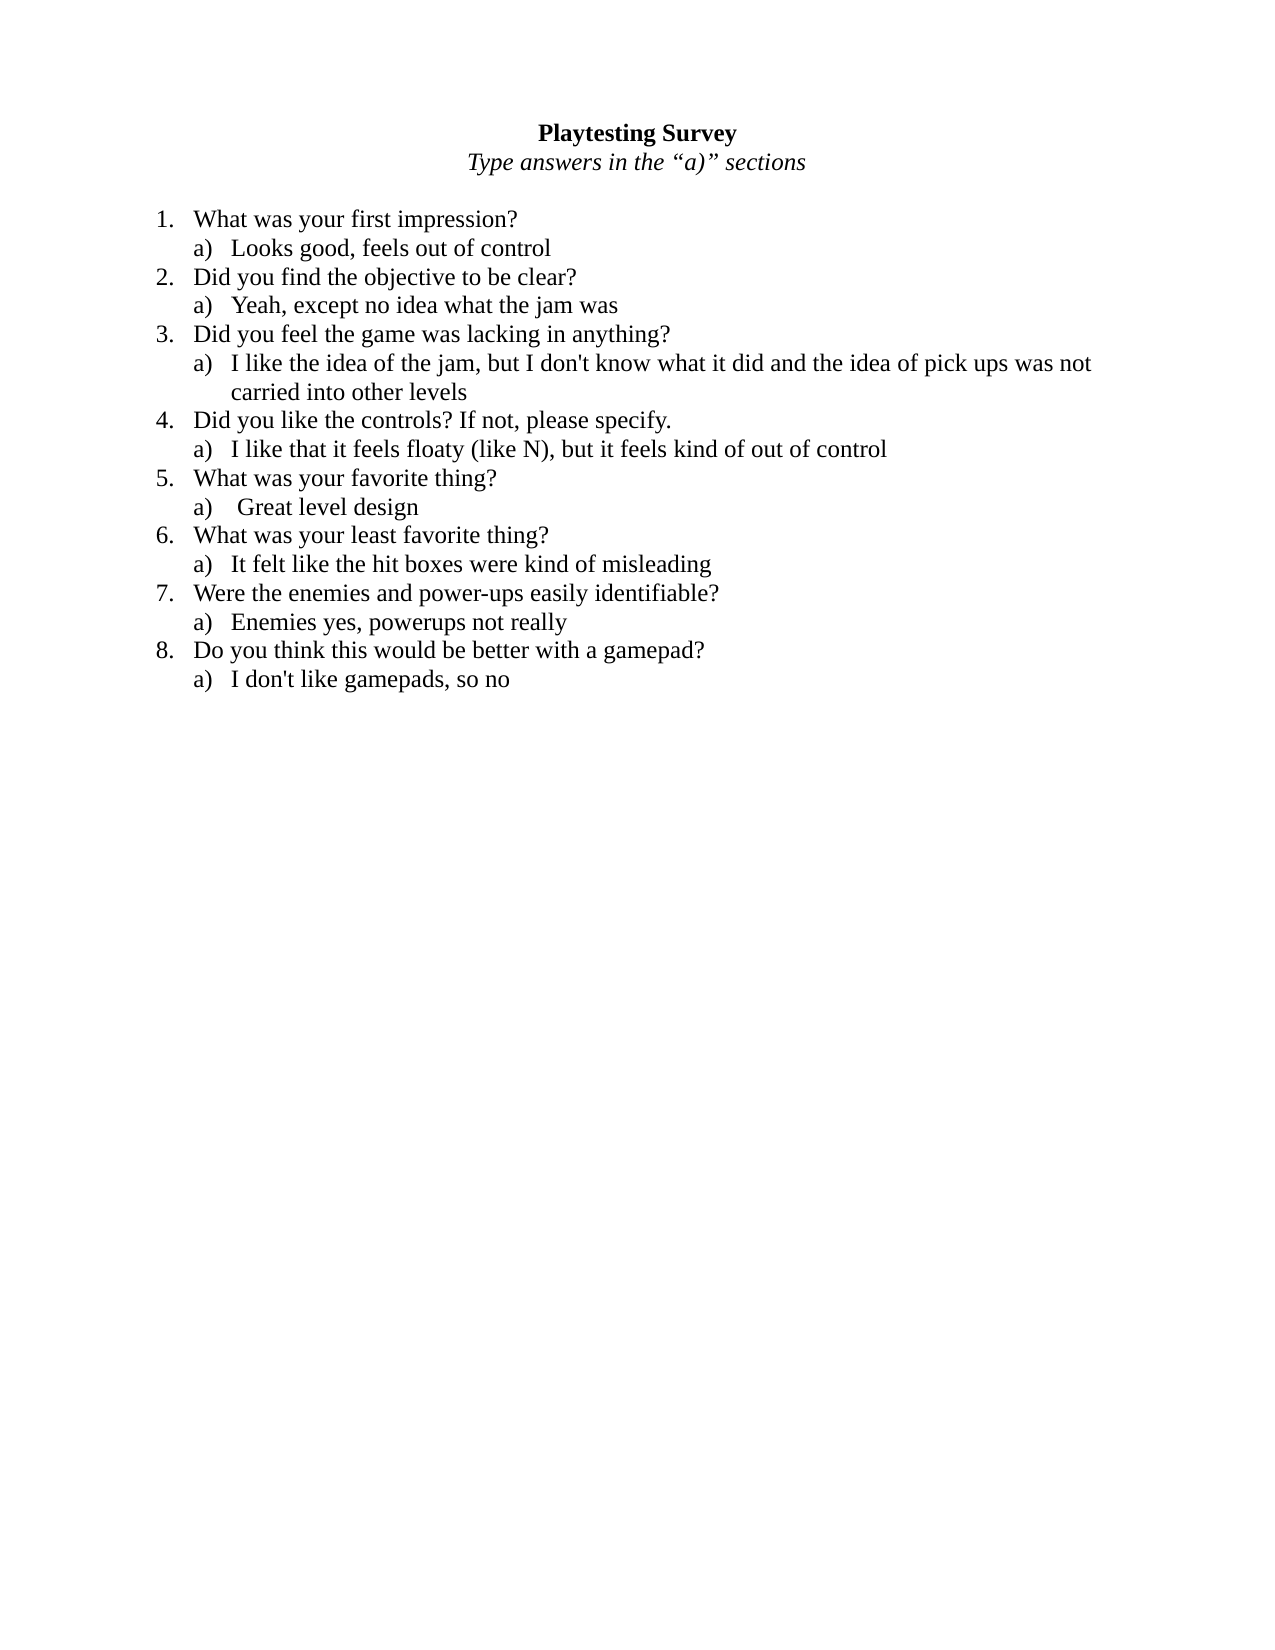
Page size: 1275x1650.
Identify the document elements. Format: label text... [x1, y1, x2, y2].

text Type answers in the “a)” sections [118, 147, 1157, 176]
list What was your favorite thing? [156, 463, 1157, 492]
list I don't like gamepads, so no [193, 664, 1157, 693]
list Do you think this would be better with a gamepad? [156, 636, 1157, 664]
list Looks good, feels out of control [193, 233, 1157, 262]
list I like that it feels floaty (like N), but it feels kind of out of control [193, 434, 1157, 463]
text Playtesting Survey [118, 118, 1157, 147]
list Yeah, except no idea what the jam was [193, 291, 1157, 319]
list Did you find the objective to be clear? [156, 262, 1157, 291]
list Enemies yes, powerups not really [193, 607, 1157, 636]
list Did you like the controls? If not, please specify. [156, 406, 1157, 434]
list Did you feel the game was lacking in anything? [156, 319, 1157, 348]
list What was your first impression? [156, 204, 1157, 233]
list It felt like the hit boxes were kind of misleading [193, 549, 1157, 578]
list Great level design [193, 492, 1157, 521]
list I like the idea of the jam, but I don't know what it did and the idea of pick ups was not carried into other levels [193, 348, 1157, 406]
list Were the enemies and power-ups easily identifiable? [156, 578, 1157, 607]
list What was your least favorite thing? [156, 521, 1157, 549]
